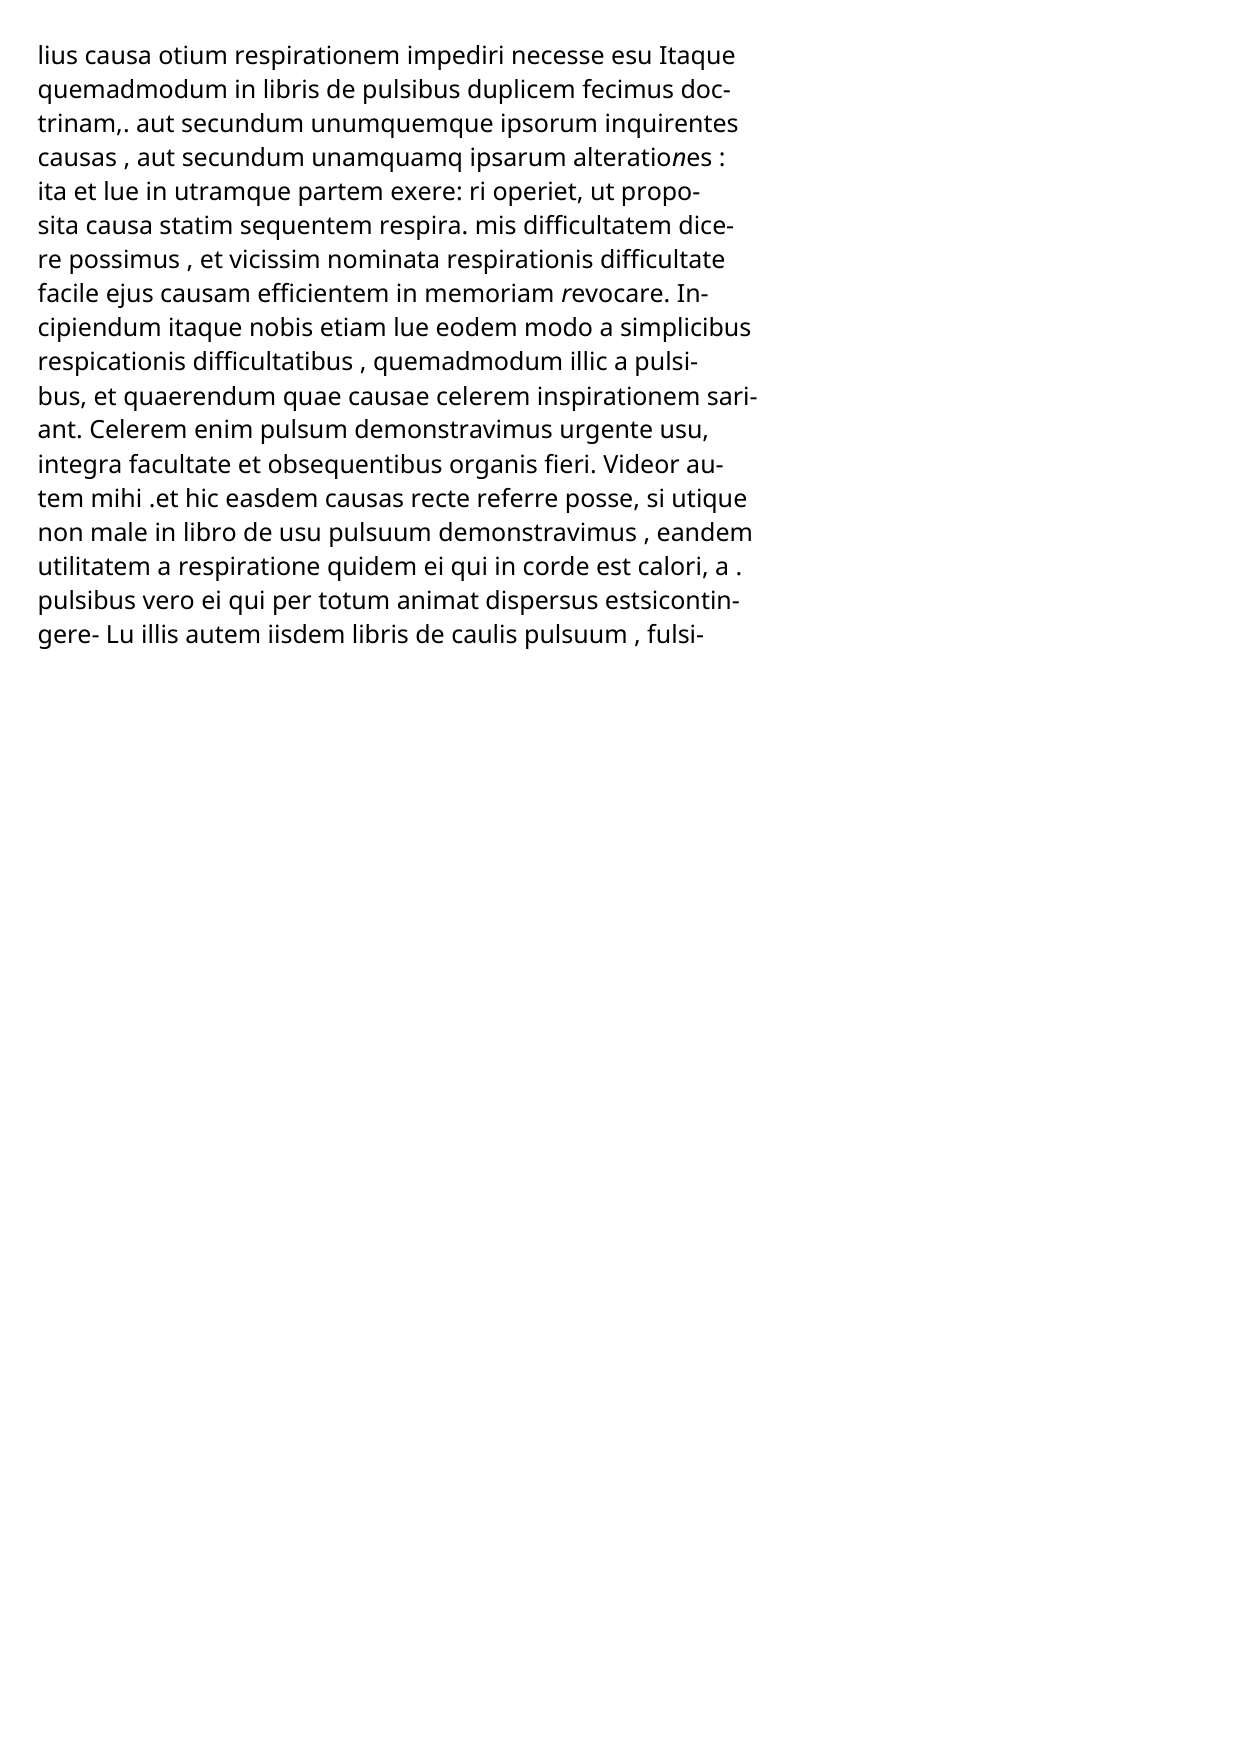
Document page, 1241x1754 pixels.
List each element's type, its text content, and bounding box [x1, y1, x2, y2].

text lius causa otium respirationem impediri necesse esu Itaque quemadmodum in libris de pulsibus duplicem fecimus doc- trinam,. aut secundum unumquemque ipsorum inquirentes causas , aut secundum unamquamq ipsarum alterationes : ita et lue in utramque partem exere: ri operiet, ut propo- sita causa statim sequentem respira. mis difficultatem dice- re possimus , et vicissim nominata respirationis difficultate facile ejus causam efficientem in memoriam revocare. In- cipiendum itaque nobis etiam lue eodem modo a simplicibus respicationis difficultatibus , quemadmodum illic a pulsi- bus, et quaerendum quae causae celerem inspirationem sari- ant. Celerem enim pulsum demonstravimus urgente usu, integra facultate et obsequentibus organis fieri. Videor au- tem mihi .et hic easdem causas recte referre posse, si utique non male in libro de usu pulsuum demonstravimus , eandem utilitatem a respiratione quidem ei qui in corde est calori, a . pulsibus vero ei qui per totum animat dispersus estsicontin- gere- Lu illis autem iisdem libris de caulis pulsuum , fulsi- [37, 37, 1203, 651]
